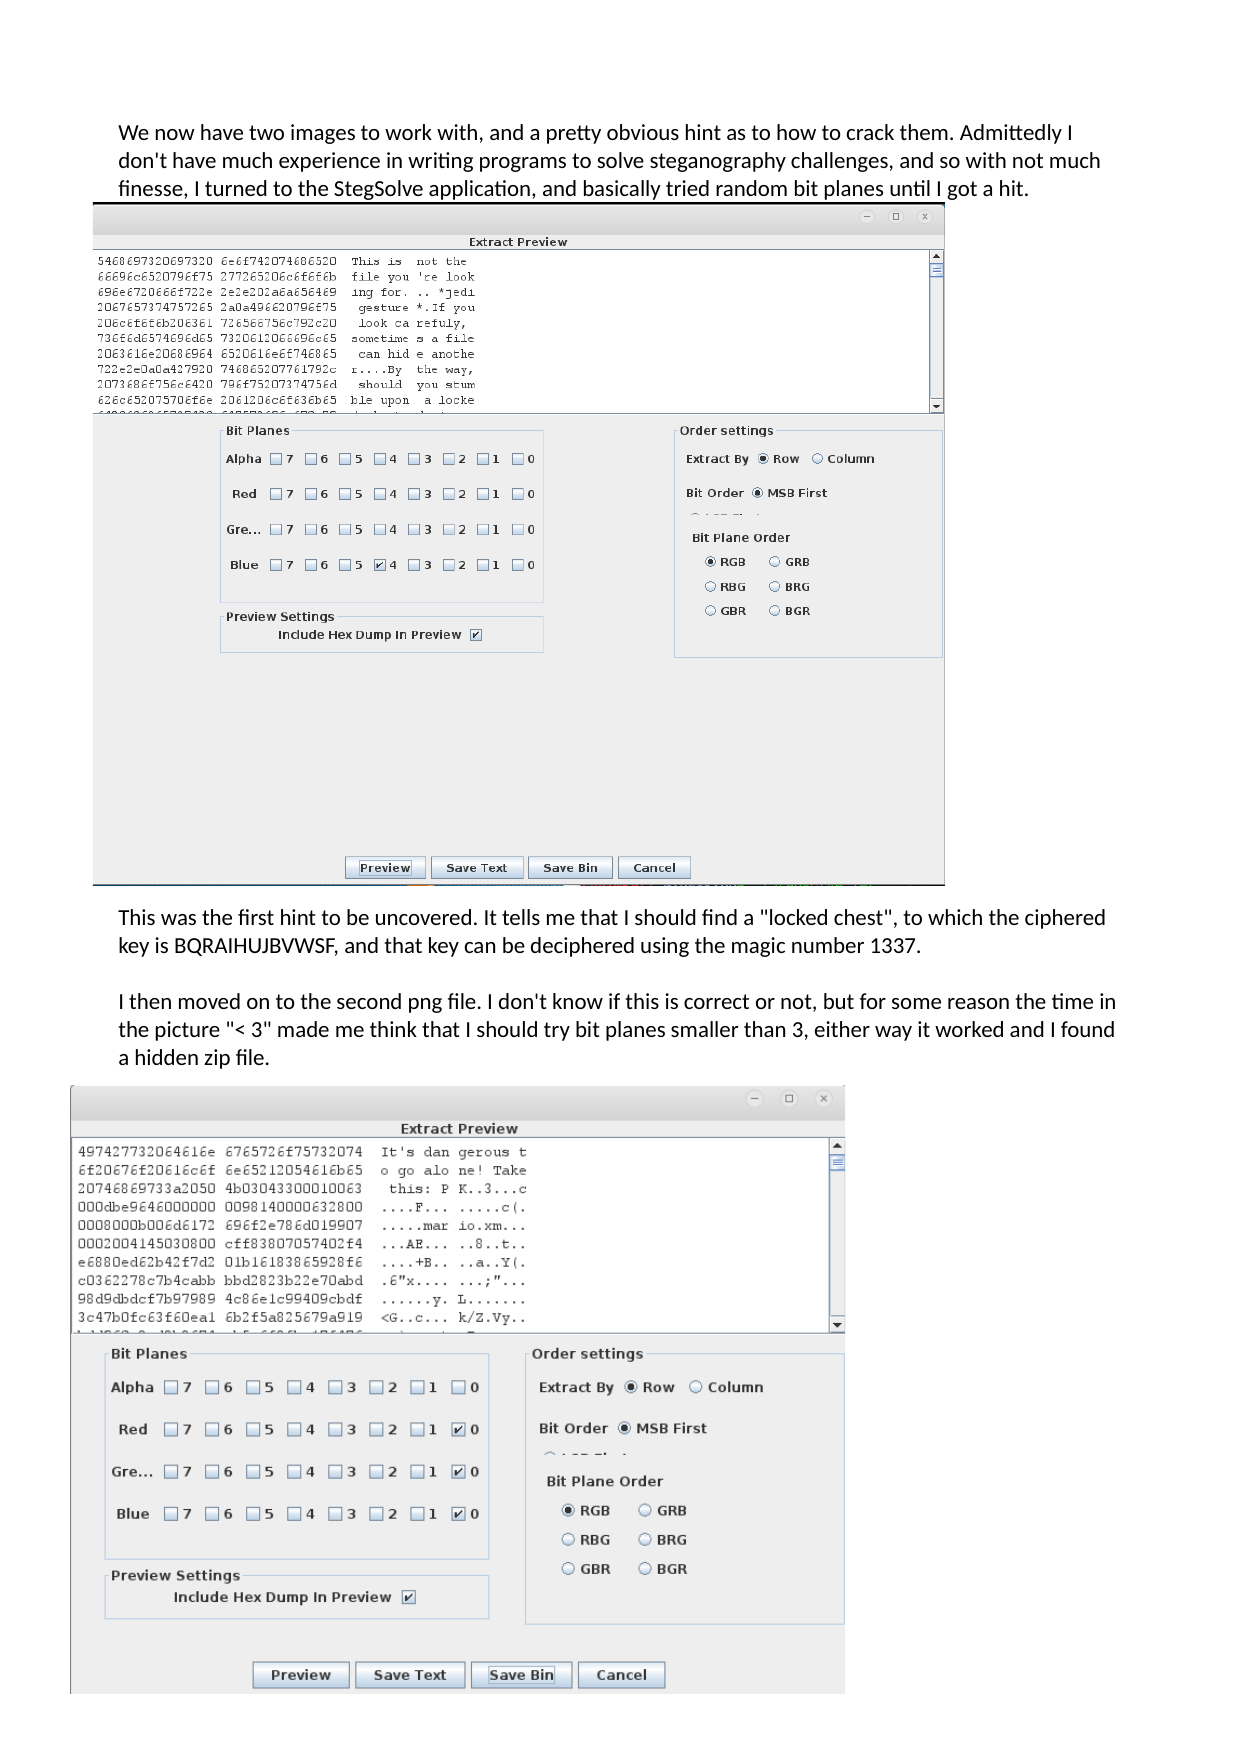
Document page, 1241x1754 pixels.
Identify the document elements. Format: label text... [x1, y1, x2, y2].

picture [92, 202, 945, 886]
text This was the first hint to be uncovered. It tells me that I should find a "locked chest", to which the ciphered key is BQRAIHUJBVWSF, and that key can be deciphered using the magic number 1337. [118, 903, 1122, 959]
text We now have two images to work with, and a pretty obvious hint as to how to crack them. Admittedly I don't have much experience in writing programs to solve steganography challenges, and so with not much finesse, I turned to the StegSolve application, and basically tried random bit planes until I got a hit. [118, 118, 1122, 202]
picture [70, 1085, 846, 1694]
text I then moved on to the second png file. I don't know if this is correct or not, but for some reason the time in the picture "< 3" made me think that I should try bit planes smaller than 3, either way it worked and I found a hidden zip file. [118, 987, 1122, 1071]
